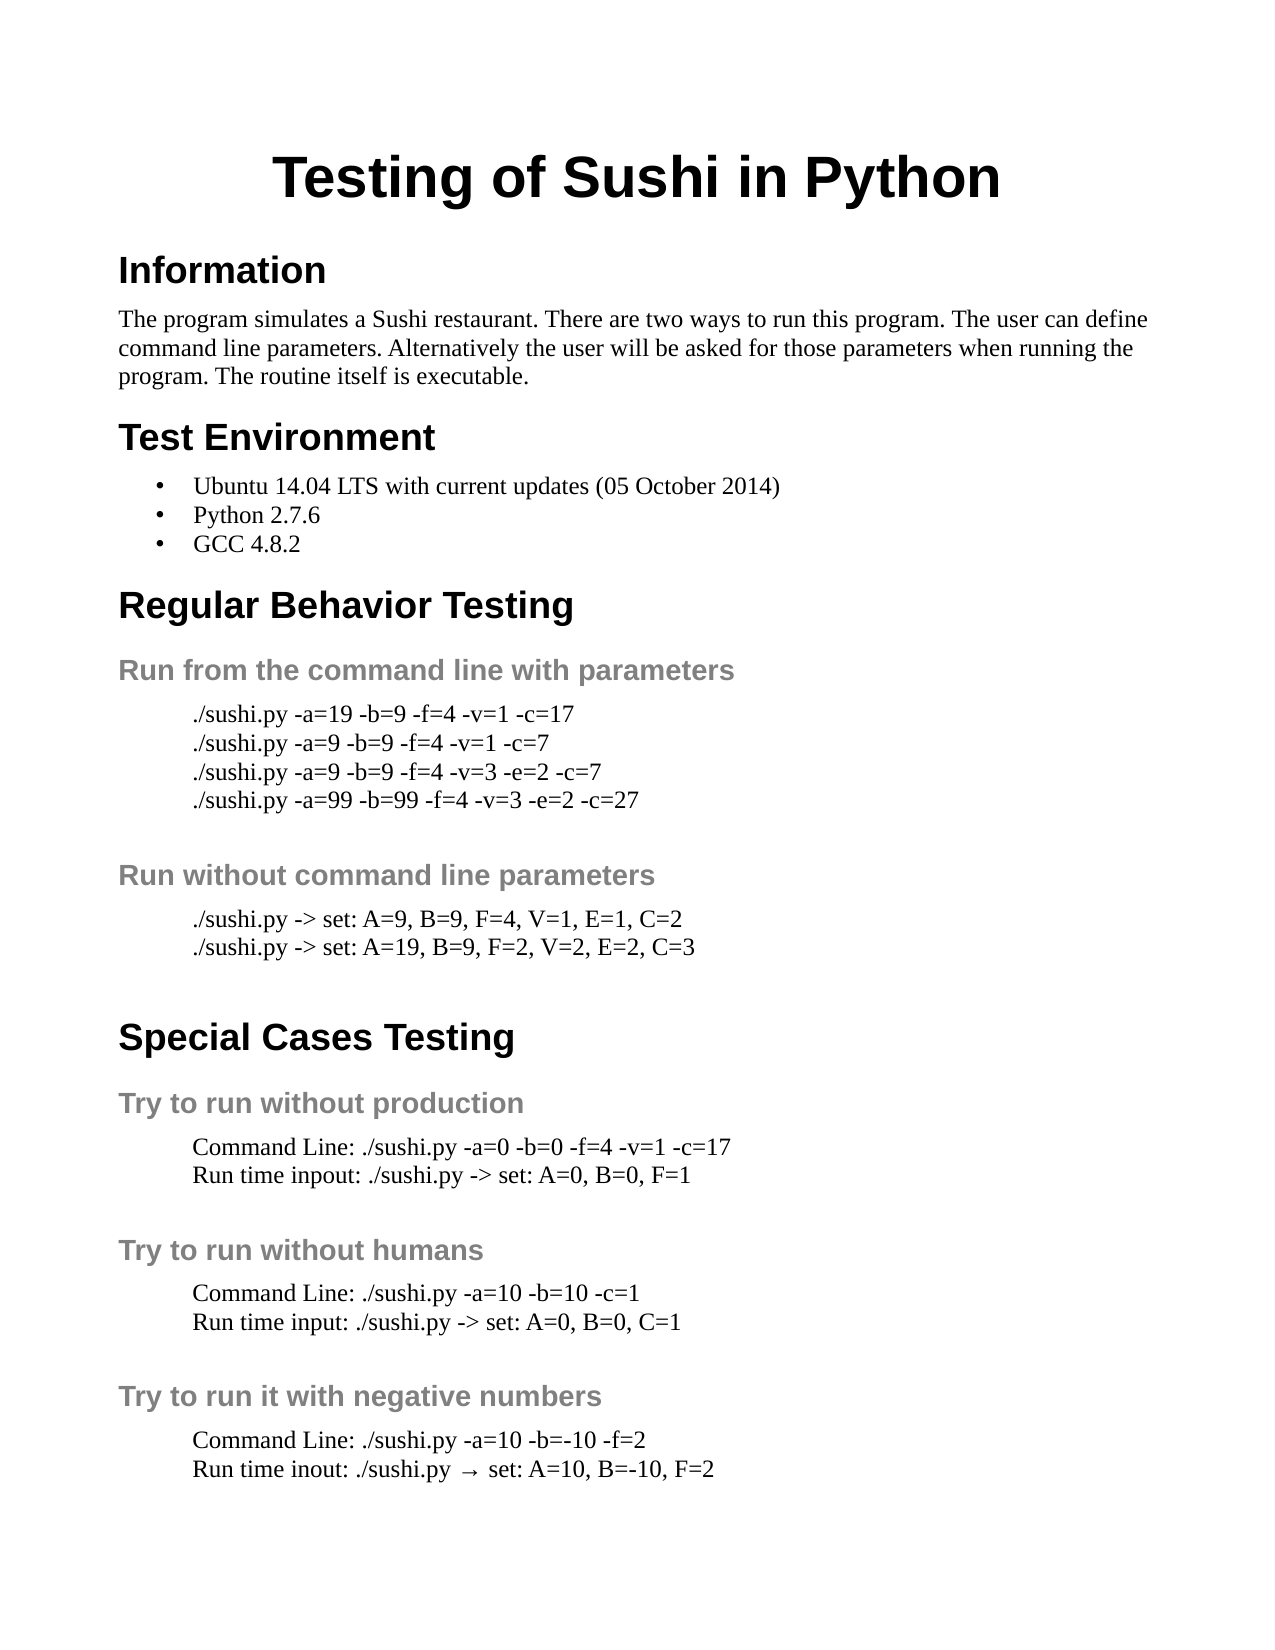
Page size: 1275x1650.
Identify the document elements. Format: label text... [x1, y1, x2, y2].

text Run time inout: ./sushi.py → set: A=10, B=-10, F=2 [118, 1454, 1157, 1483]
subtitle Try to run it with negative numbers [118, 1379, 1157, 1413]
subtitle Run without command line parameters [118, 858, 1157, 891]
text ./sushi.py -> set: A=9, B=9, F=4, V=1, E=1, C=2 [192, 904, 1157, 932]
text ./sushi.py -> set: A=19, B=9, F=2, V=2, E=2, C=3 [192, 932, 1157, 961]
text ./sushi.py -a=9 -b=9 -f=4 -v=1 -c=7 [192, 728, 1157, 757]
subtitle Test Environment [118, 415, 1157, 459]
text Command Line: ./sushi.py -a=0 -b=0 -f=4 -v=1 -c=17 [192, 1132, 1157, 1160]
list GCC 4.8.2 [156, 529, 1157, 557]
subtitle Information [118, 248, 1157, 291]
text ./sushi.py -a=9 -b=9 -f=4 -v=3 -e=2 -c=7 [192, 757, 1157, 786]
text Run time input: ./sushi.py -> set: A=0, B=0, C=1 [192, 1307, 1157, 1336]
list Ubuntu 14.04 LTS with current updates (05 October 2014) [156, 471, 1157, 500]
list Python 2.7.6 [156, 500, 1157, 529]
title Testing of Sushi in Python [118, 143, 1157, 210]
text The program simulates a Sushi restaurant. There are two ways to run this program. The user can define command line parameters. Alternatively the user will be asked for those parameters when running the program. The routine itself is executable. [118, 304, 1157, 390]
subtitle Run from the command line with parameters [118, 653, 1157, 687]
subtitle Try to run without production [118, 1086, 1157, 1119]
text Run time inpout: ./sushi.py -> set: A=0, B=0, F=1 [192, 1160, 1157, 1189]
subtitle Regular Behavior Testing [118, 582, 1157, 626]
text Command Line: ./sushi.py -a=10 -b=-10 -f=2 [118, 1425, 1157, 1454]
text ./sushi.py -a=19 -b=9 -f=4 -v=1 -c=17 [192, 699, 1157, 728]
text Command Line: ./sushi.py -a=10 -b=10 -c=1 [192, 1278, 1157, 1307]
text ./sushi.py -a=99 -b=99 -f=4 -v=3 -e=2 -c=27 [192, 786, 1157, 814]
subtitle Try to run without humans [118, 1232, 1157, 1266]
subtitle Special Cases Testing [118, 1015, 1157, 1058]
